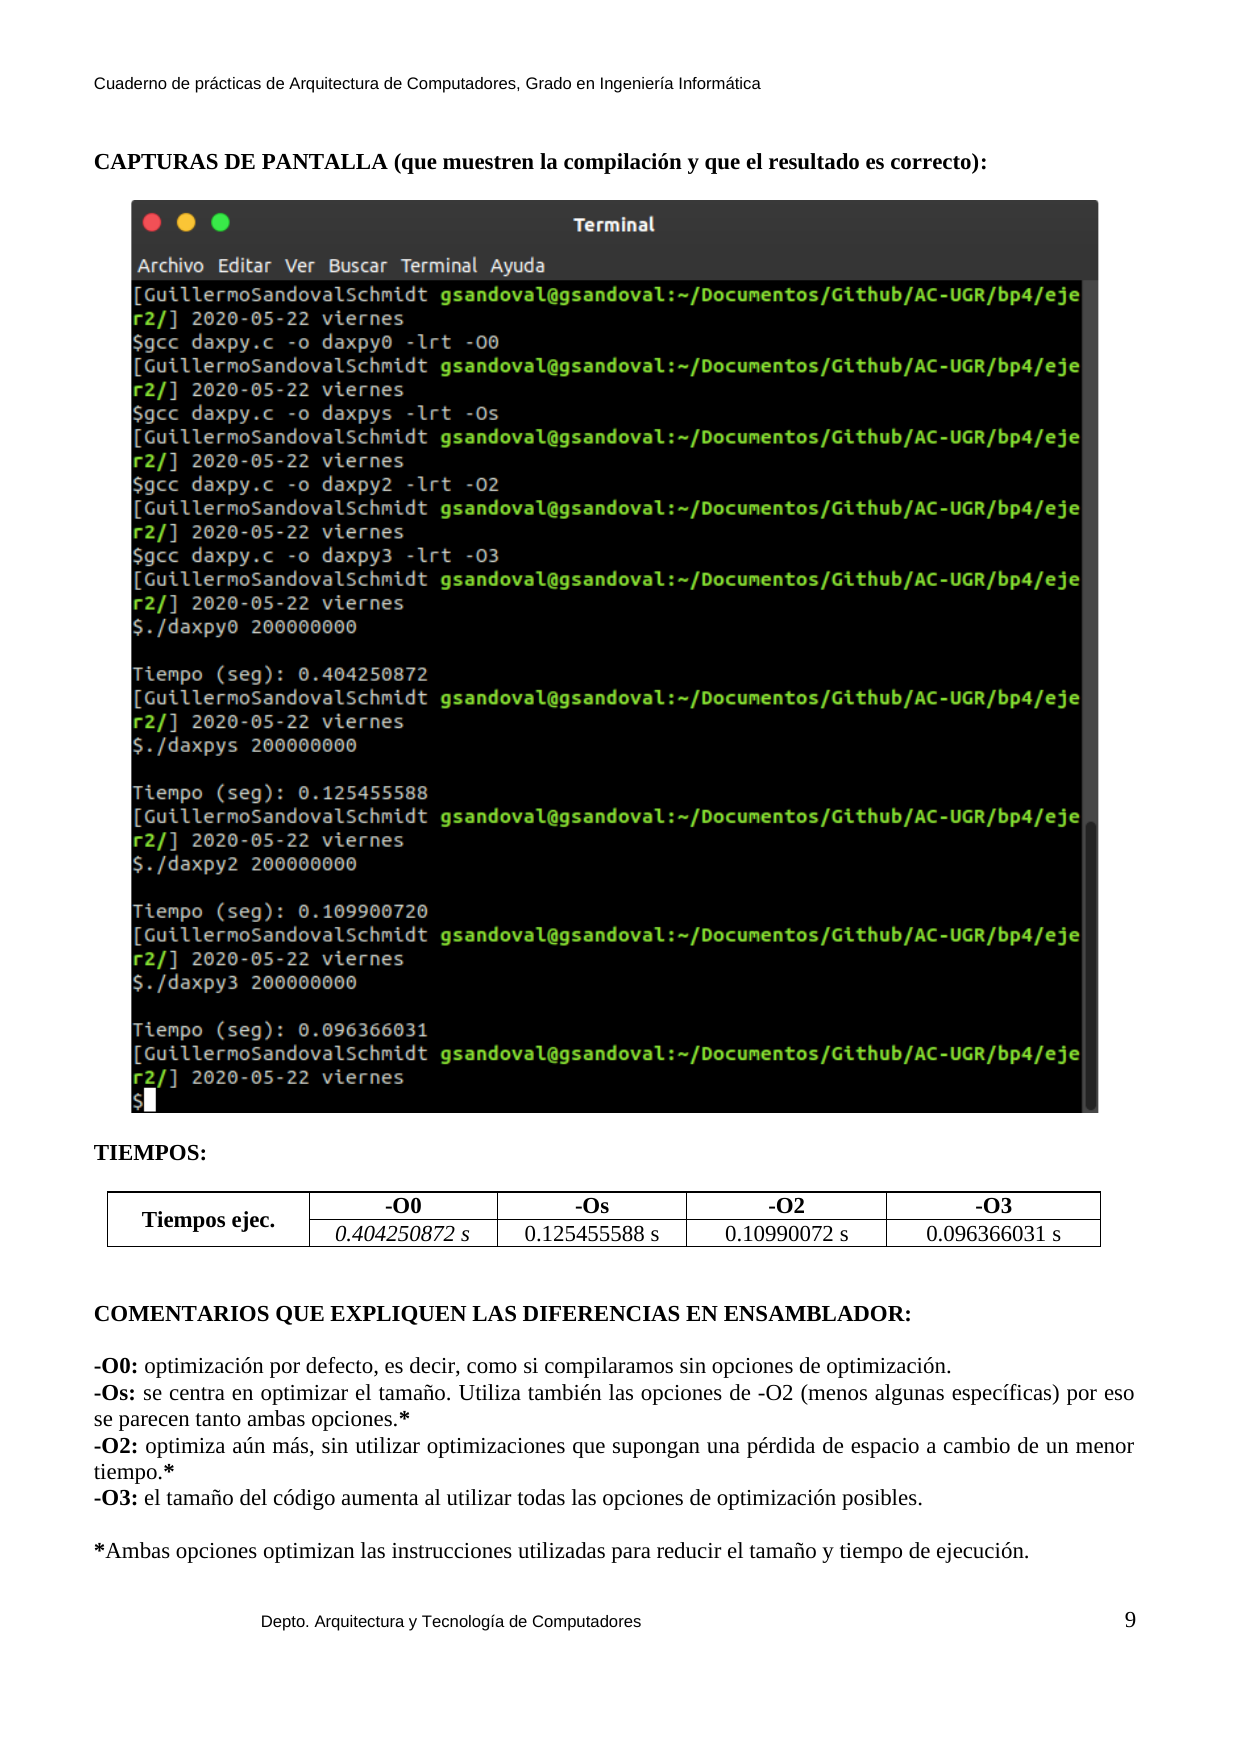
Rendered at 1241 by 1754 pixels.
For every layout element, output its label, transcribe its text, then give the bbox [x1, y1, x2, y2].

text *Ambas opciones optimizan las instrucciones utilizadas para reducir el tamaño y tiempo de ejecución. [94, 1537, 1136, 1563]
text -O3: el tamaño del código aumenta al utilizar todas las opciones de optimización posibles. [94, 1484, 1136, 1511]
table_cell 0.404250872 s [310, 1220, 497, 1246]
text COMENTARIOS QUE EXPLIQUEN LAS DIFERENCIAS EN ENSAMBLADOR: [94, 1300, 1136, 1326]
table_header -O3 [887, 1193, 1100, 1219]
table_cell 0.125455588 s [498, 1220, 686, 1246]
table_header -O0 [310, 1193, 497, 1219]
text CAPTURAS DE PANTALLA (que muestren la compilación y que el resultado es correcto): [94, 148, 1136, 174]
picture [131, 200, 1099, 1113]
text -Os: se centra en optimizar el tamaño. Utiliza también las opciones de -O2 (menos algunas específicas) por eso se parecen tanto ambas opciones.* [94, 1379, 1136, 1432]
text TIEMPOS: [94, 1139, 1136, 1165]
table_header -Os [498, 1193, 686, 1219]
text -O2: optimiza aún más, sin utilizar optimizaciones que supongan una pérdida de espacio a cambio de un menor tiempo.* [94, 1432, 1136, 1484]
table_header Tiempos ejec. [108, 1193, 309, 1246]
text -O0: optimización por defecto, es decir, como si compilaramos sin opciones de optimización. [94, 1353, 1136, 1379]
table_cell 0.10990072 s [687, 1220, 886, 1246]
table_cell 0.096366031 s [887, 1220, 1100, 1246]
table_header -O2 [687, 1193, 886, 1219]
